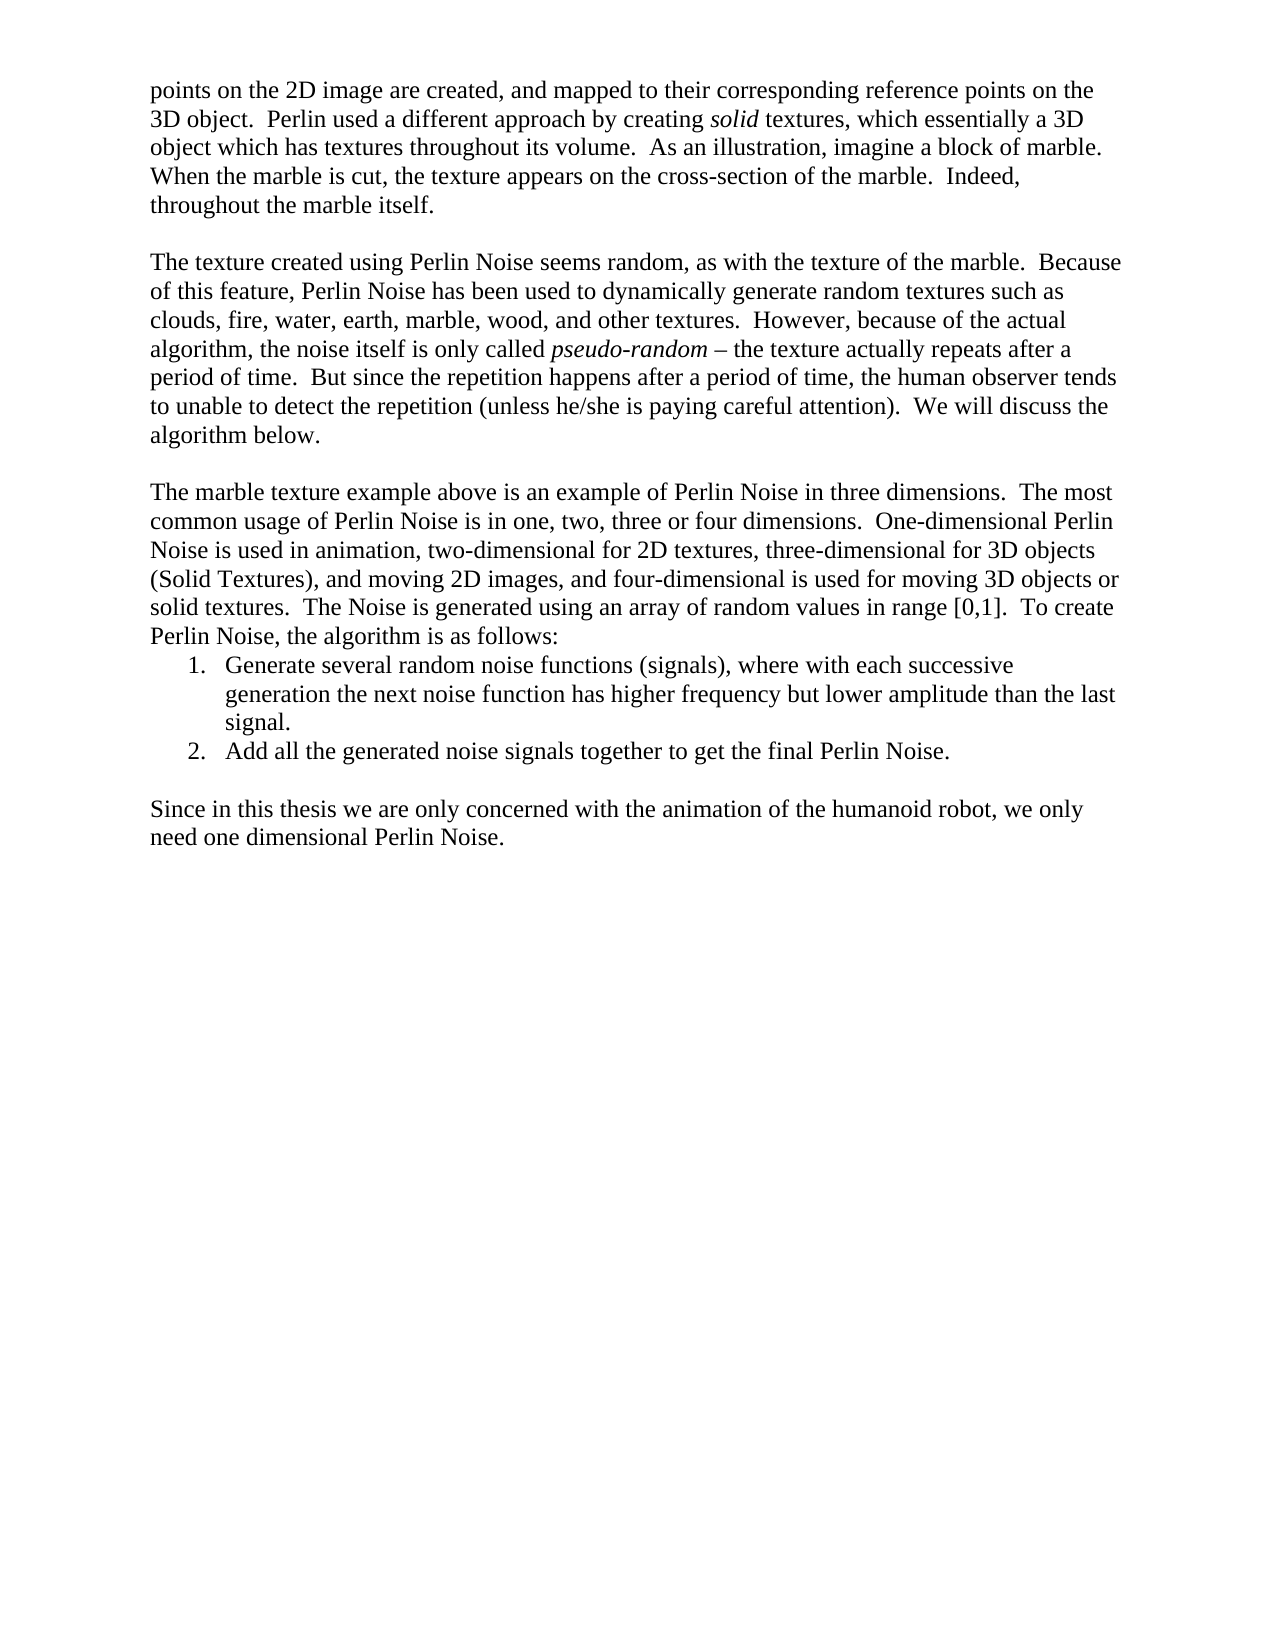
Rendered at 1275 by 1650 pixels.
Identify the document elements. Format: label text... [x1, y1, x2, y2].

list Add all the generated noise signals together to get the final Perlin Noise. [187, 736, 1125, 765]
text The marble texture example above is an example of Perlin Noise in three dimensions. The most common usage of Perlin Noise is in one, two, three or four dimensions. One-dimensional Perlin Noise is used in animation, two-dimensional for 2D textures, three-dimensional for 3D objects (Solid Textures), and moving 2D images, and four-dimensional is used for moving 3D objects or solid textures. The Noise is generated using an array of random values in range [0,1]. To create Perlin Noise, the algorithm is as follows: [150, 477, 1125, 650]
text points on the 2D image are created, and mapped to their corresponding reference points on the 3D object. Perlin used a different approach by creating solid textures, which essentially a 3D object which has textures throughout its volume. As an illustration, imagine a block of marble. When the marble is cut, the texture appears on the cross-section of the marble. Indeed, throughout the marble itself. [150, 75, 1125, 219]
list Generate several random noise functions (signals), where with each successive generation the next noise function has higher frequency but lower amplitude than the last signal. [187, 650, 1125, 736]
text The texture created using Perlin Noise seems random, as with the texture of the marble. Because of this feature, Perlin Noise has been used to dynamically generate random textures such as clouds, fire, water, earth, marble, wood, and other textures. However, because of the actual algorithm, the noise itself is only called pseudo-random – the texture actually repeats after a period of time. But since the repetition happens after a period of time, the human observer tends to unable to detect the repetition (unless he/she is paying careful attention). We will discuss the algorithm below. [150, 247, 1125, 449]
text Since in this thesis we are only concerned with the animation of the humanoid robot, we only need one dimensional Perlin Noise. [150, 794, 1125, 851]
